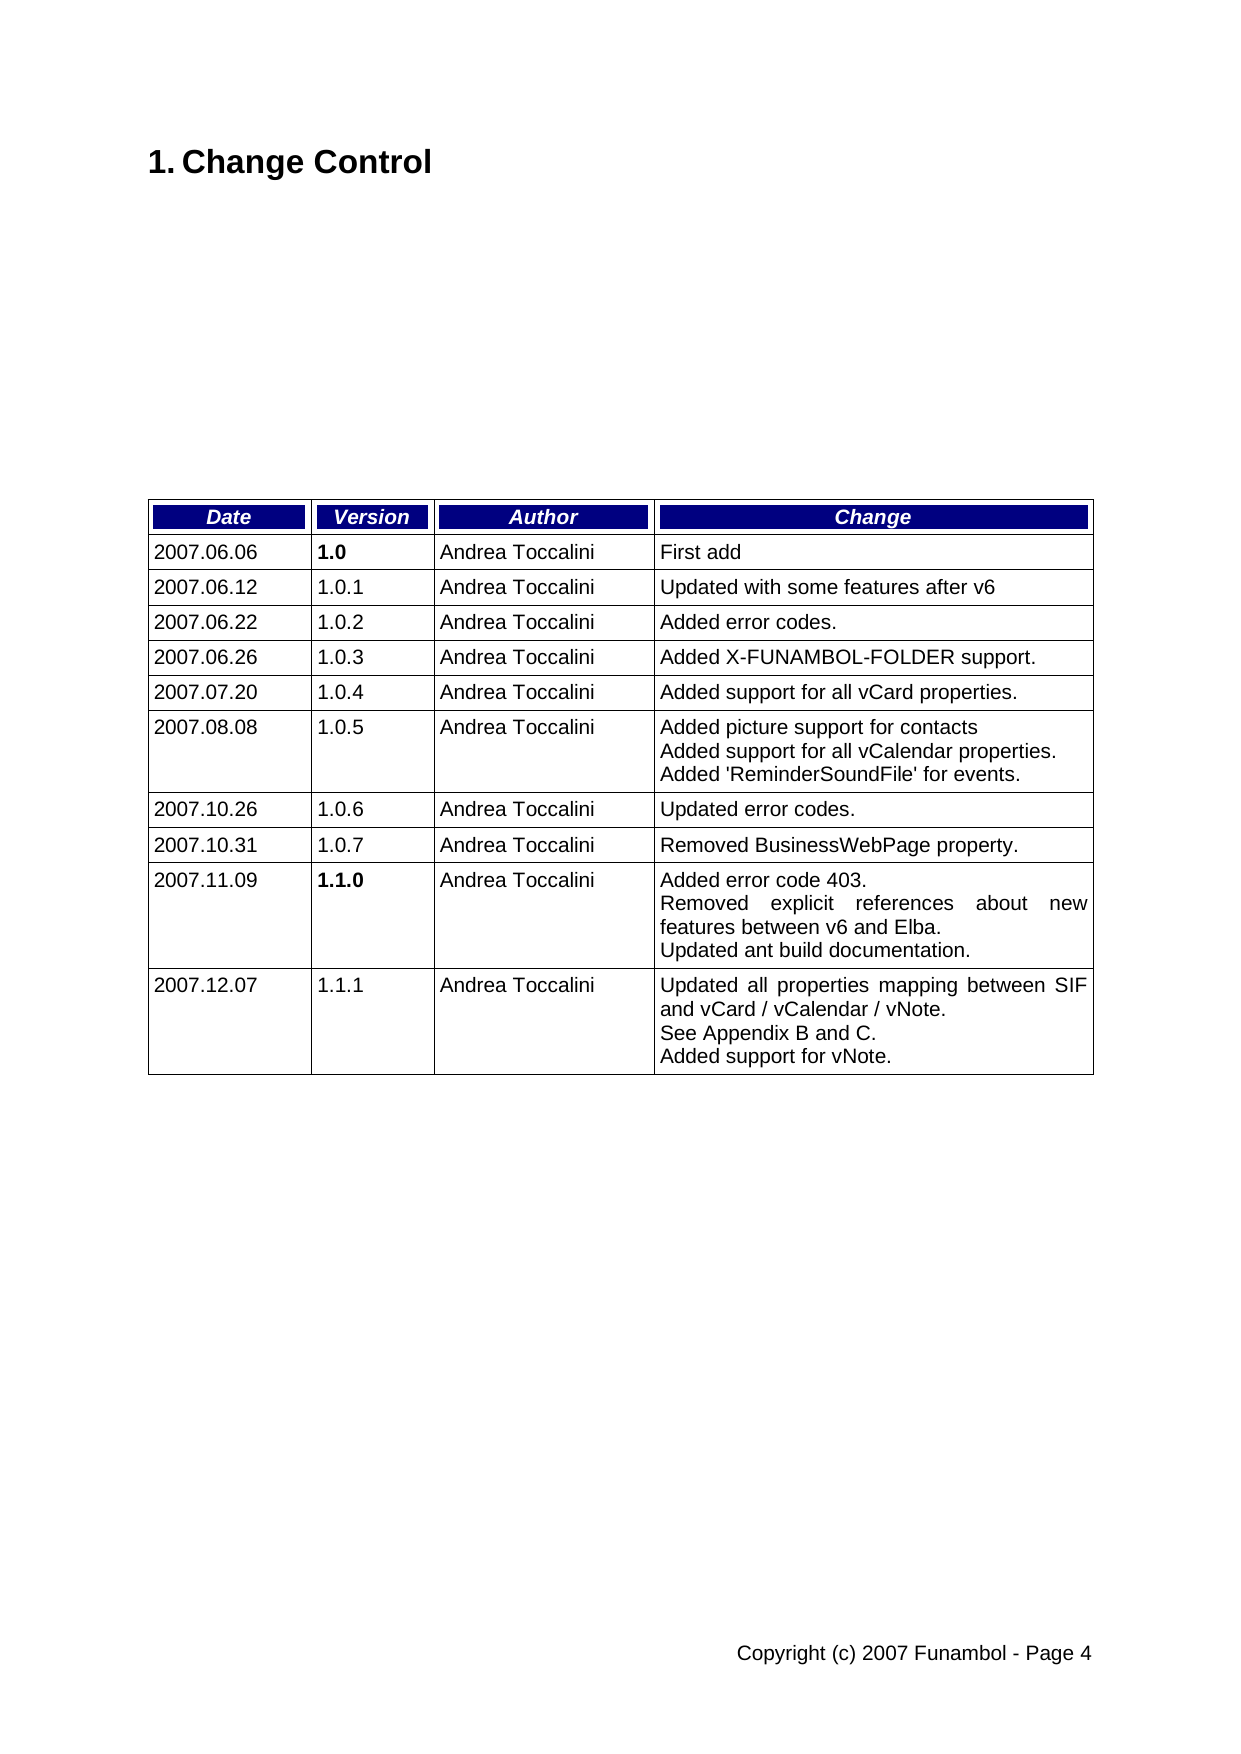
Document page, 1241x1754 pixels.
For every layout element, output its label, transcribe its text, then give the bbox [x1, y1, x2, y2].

table_cell 1.0.6 [312, 793, 434, 827]
table_cell Andrea Toccalini [435, 676, 654, 710]
table_header Date [149, 500, 311, 534]
table_cell 1.0.4 [312, 676, 434, 710]
table_cell 2007.08.08 [149, 711, 311, 792]
table_cell Added X-FUNAMBOL-FOLDER support. [655, 641, 1093, 675]
table_cell Added picture support for contacts Added support for all vCalendar properties. Added 'ReminderSoundFile' for events. [655, 711, 1093, 792]
table_cell 1.1.1 [312, 969, 434, 1074]
table_header Version [312, 500, 434, 534]
table_cell Updated with some features after v6 [655, 570, 1093, 605]
table_cell 1.0.7 [312, 828, 434, 862]
table_cell Andrea Toccalini [435, 570, 654, 605]
table_cell Andrea Toccalini [435, 711, 654, 792]
table_cell Added support for all vCard properties. [655, 676, 1093, 710]
table_header Author [435, 500, 654, 534]
table_cell 2007.06.06 [149, 535, 311, 569]
table_cell Andrea Toccalini [435, 606, 654, 640]
table_cell 2007.12.07 [149, 969, 311, 1074]
table_cell Andrea Toccalini [435, 535, 654, 569]
table_cell First add [655, 535, 1093, 569]
table_cell Andrea Toccalini [435, 641, 654, 675]
table_cell 2007.10.26 [149, 793, 311, 827]
table_cell Andrea Toccalini [435, 828, 654, 862]
table_cell 1.0 [312, 535, 434, 569]
table_cell 2007.11.09 [149, 863, 311, 968]
table_cell 2007.10.31 [149, 828, 311, 862]
table_cell Andrea Toccalini [435, 969, 654, 1074]
table_cell 1.1.0 [312, 863, 434, 968]
table_cell Andrea Toccalini [435, 863, 654, 968]
table_header Change [655, 500, 1093, 534]
table_cell Updated error codes. [655, 793, 1093, 827]
subtitle Change Control [148, 143, 1093, 180]
table_cell 2007.07.20 [149, 676, 311, 710]
table_cell 1.0.3 [312, 641, 434, 675]
table_cell Added error codes. [655, 606, 1093, 640]
table_cell Updated all properties mapping between SIF and vCard / vCalendar / vNote. See Appendix B and C. Added support for vNote. [655, 969, 1093, 1074]
table_cell 1.0.2 [312, 606, 434, 640]
table_cell Andrea Toccalini [435, 793, 654, 827]
table_cell Removed BusinessWebPage property. [655, 828, 1093, 862]
table_cell 2007.06.12 [149, 570, 311, 605]
table_cell 1.0.5 [312, 711, 434, 792]
table_cell 1.0.1 [312, 570, 434, 605]
table_cell 2007.06.22 [149, 606, 311, 640]
table_cell Added error code 403. Removed explicit references about new features between v6 and Elba. Updated ant build documentation. [655, 863, 1093, 968]
table_cell 2007.06.26 [149, 641, 311, 675]
